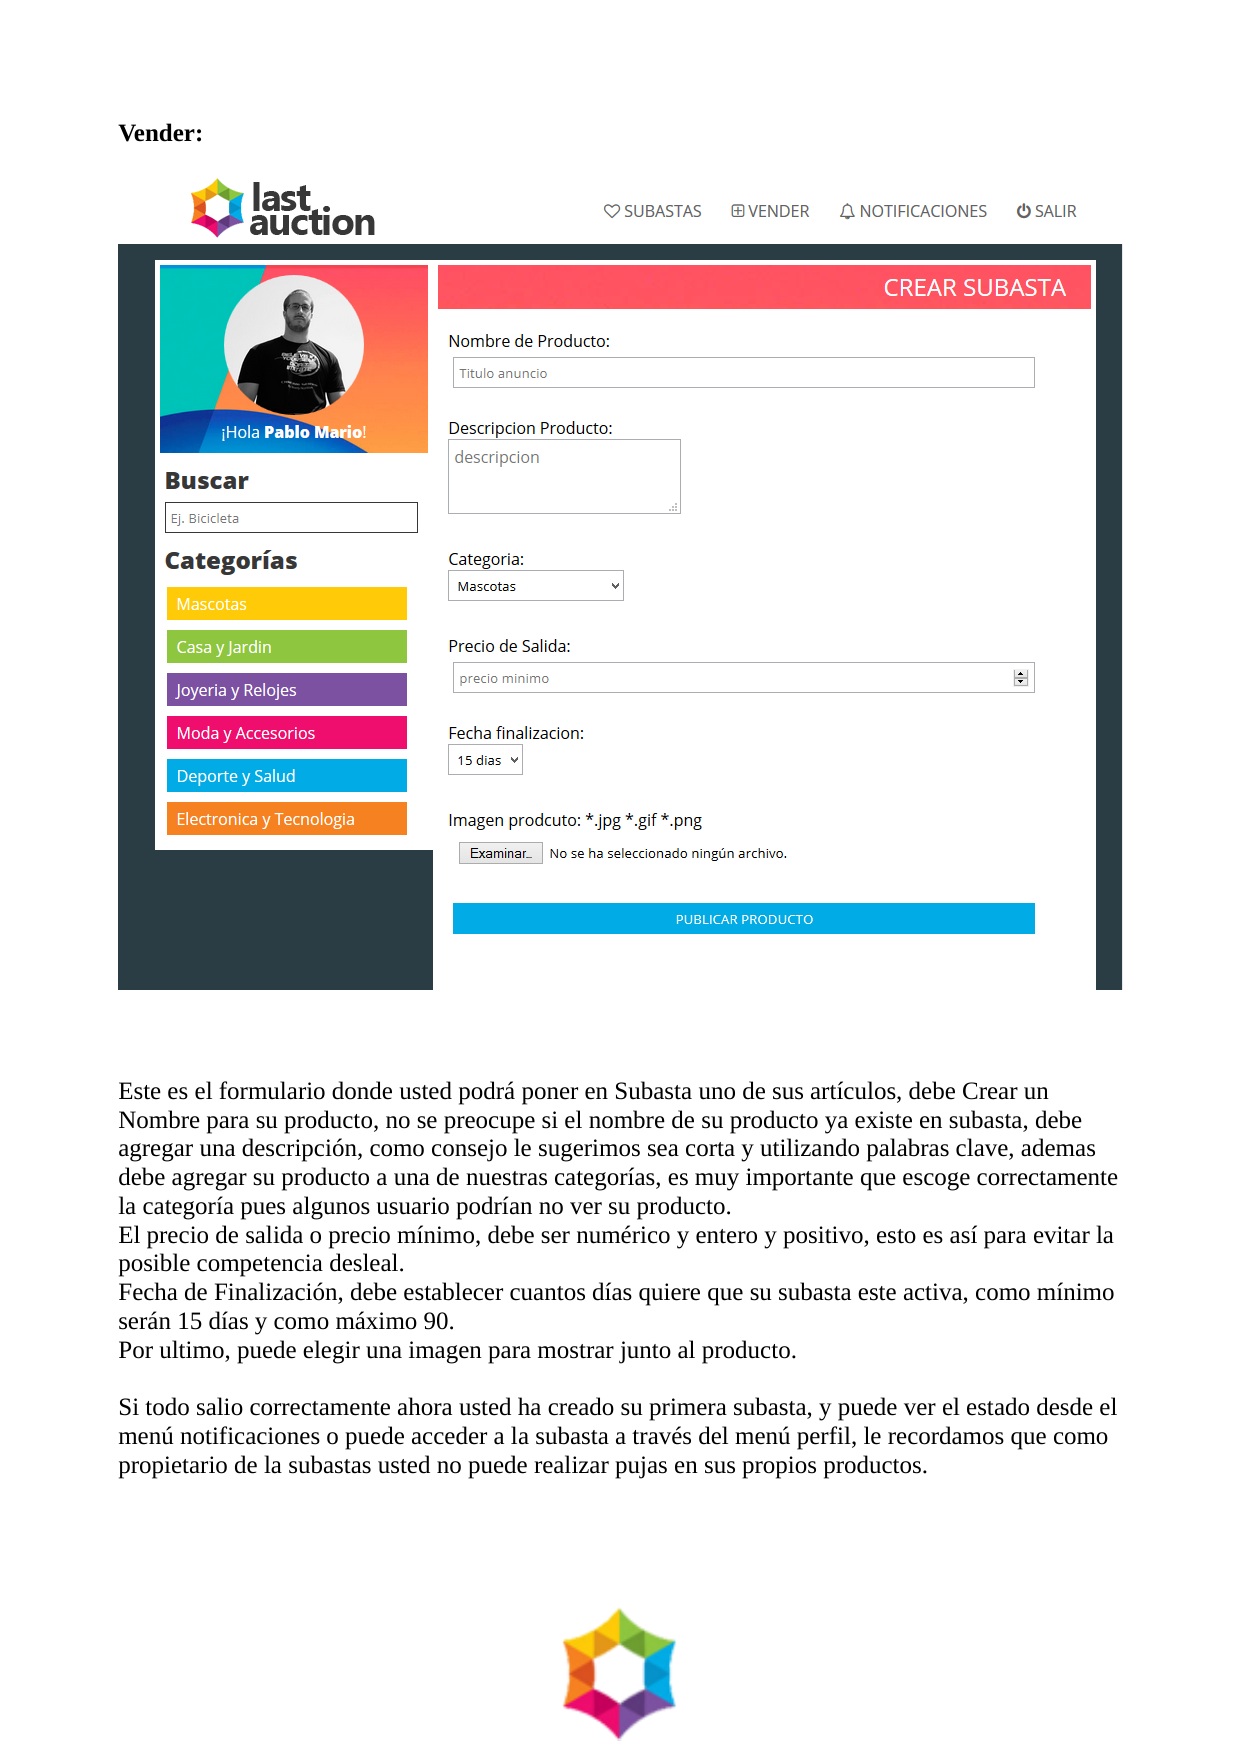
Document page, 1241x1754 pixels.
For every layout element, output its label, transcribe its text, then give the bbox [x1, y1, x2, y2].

text Este es el formulario donde usted podrá poner en Subasta uno de sus artículos, debe Crear un Nombre para su producto, no se preocupe si el nombre de su producto ya existe en subasta, debe agregar una descripción, como consejo le sugerimos sea corta y utilizando palabras clave, ademas debe agregar su producto a una de nuestras categorías, es muy importante que escoge correctamente la categoría pues algunos usuario podrían no ver su producto. [118, 1076, 1122, 1220]
text Por ultimo, puede elegir una imagen para mostrar junto al producto. [118, 1335, 1122, 1363]
picture [553, 1607, 687, 1741]
text Vender: [118, 118, 1122, 147]
text Fecha de Finalización, debe establecer cuantos días quiere que su subasta este activa, como mínimo serán 15 días y como máximo 90. [118, 1277, 1122, 1335]
picture [118, 175, 1123, 990]
text Si todo salio correctamente ahora usted ha creado su primera subasta, y puede ver el estado desde el menú notificaciones o puede acceder a la subasta a través del menú perfil, le recordamos que como propietario de la subastas usted no puede realizar pujas en sus propios productos. [118, 1392, 1122, 1478]
text El precio de salida o precio mínimo, debe ser numérico y entero y positivo, esto es así para evitar la posible competencia desleal. [118, 1220, 1122, 1277]
